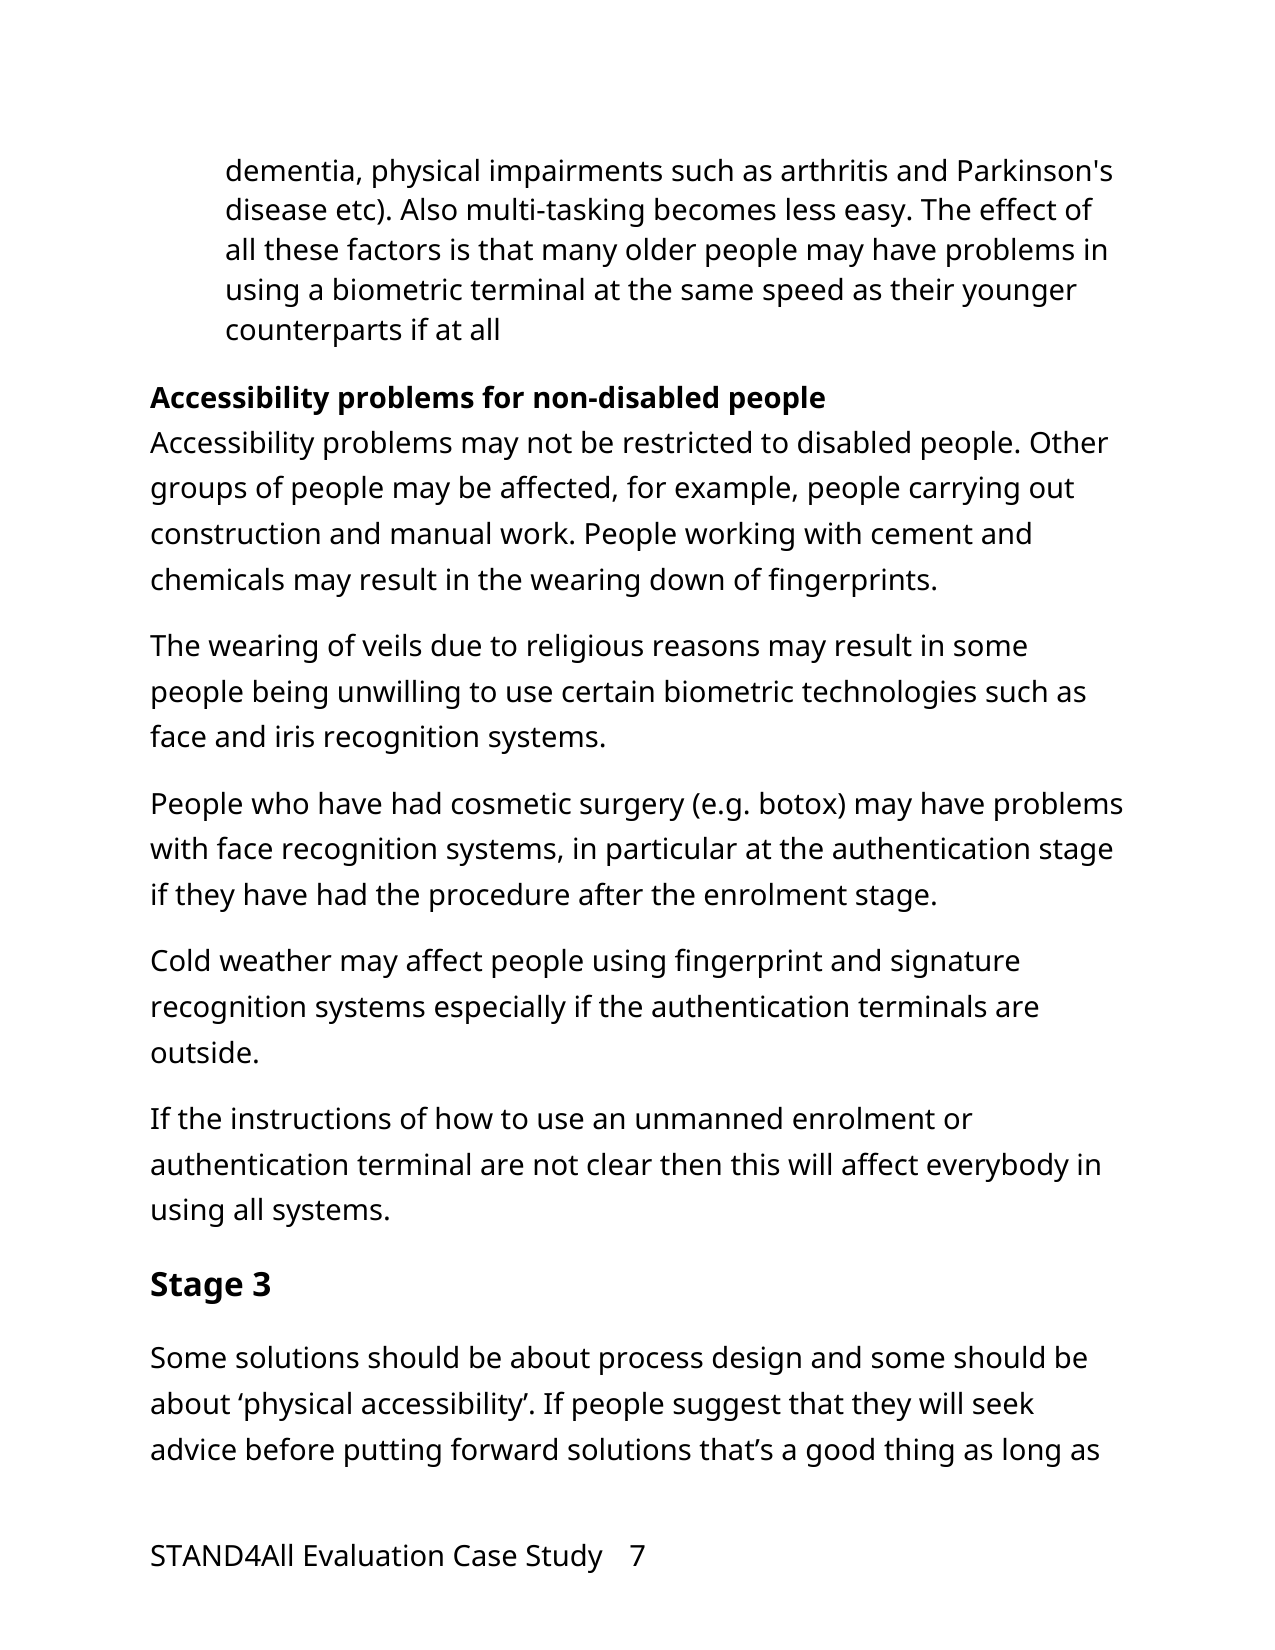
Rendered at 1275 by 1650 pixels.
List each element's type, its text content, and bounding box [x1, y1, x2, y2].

text Some solutions should be about process design and some should be about ‘physical accessibility’. If people suggest that they will seek advice before putting forward solutions that’s a good thing as long as [150, 1337, 1125, 1468]
list dementia, physical impairments such as arthritis and Parkinson's disease etc). Also multi-tasking becomes less easy. The effect of all these factors is that many older people may have problems in using a biometric terminal at the same speed as their younger counterparts if at all [187, 150, 1125, 348]
subtitle Accessibility problems for non-disabled people [150, 378, 1125, 417]
text Cold weather may affect people using fingerprint and signature recognition systems especially if the authentication terminals are outside. [150, 941, 1125, 1072]
subtitle Stage 3 [150, 1260, 1125, 1306]
text Accessibility problems may not be restricted to disabled people. Other groups of people may be affected, for example, people carrying out construction and manual work. People working with cement and chemicals may result in the wearing down of fingerprints. [150, 422, 1125, 598]
text People who have had cosmetic surgery (e.g. botox) may have problems with face recognition systems, in particular at the authentication stage if they have had the procedure after the enrolment stage. [150, 783, 1125, 914]
text If the instructions of how to use an unmanned enrolment or authentication terminal are not clear then this will affect everybody in using all systems. [150, 1098, 1125, 1229]
text The wearing of veils due to religious reasons may result in some people being unwilling to use certain biometric technologies such as face and iris recognition systems. [150, 625, 1125, 756]
